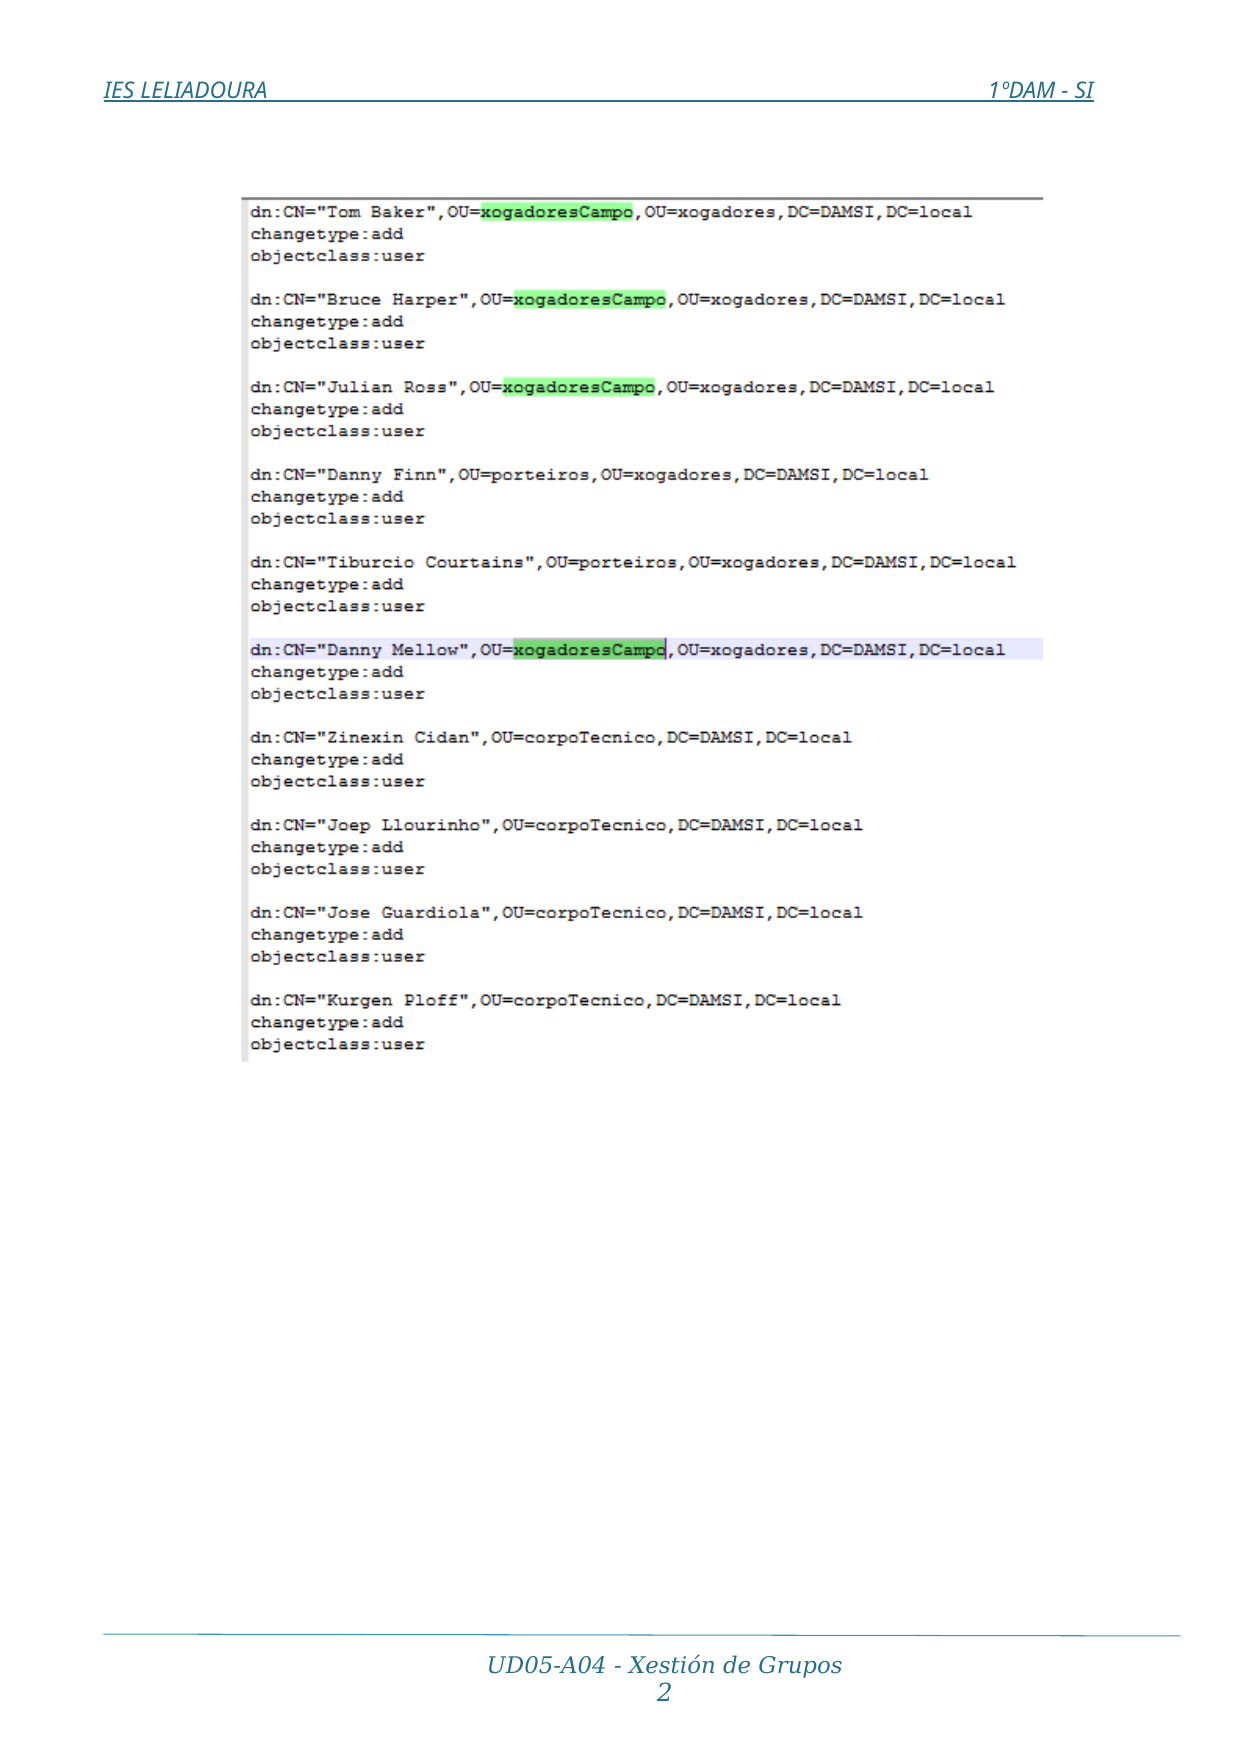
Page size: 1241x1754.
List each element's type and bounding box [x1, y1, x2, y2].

picture [241, 197, 1044, 1062]
